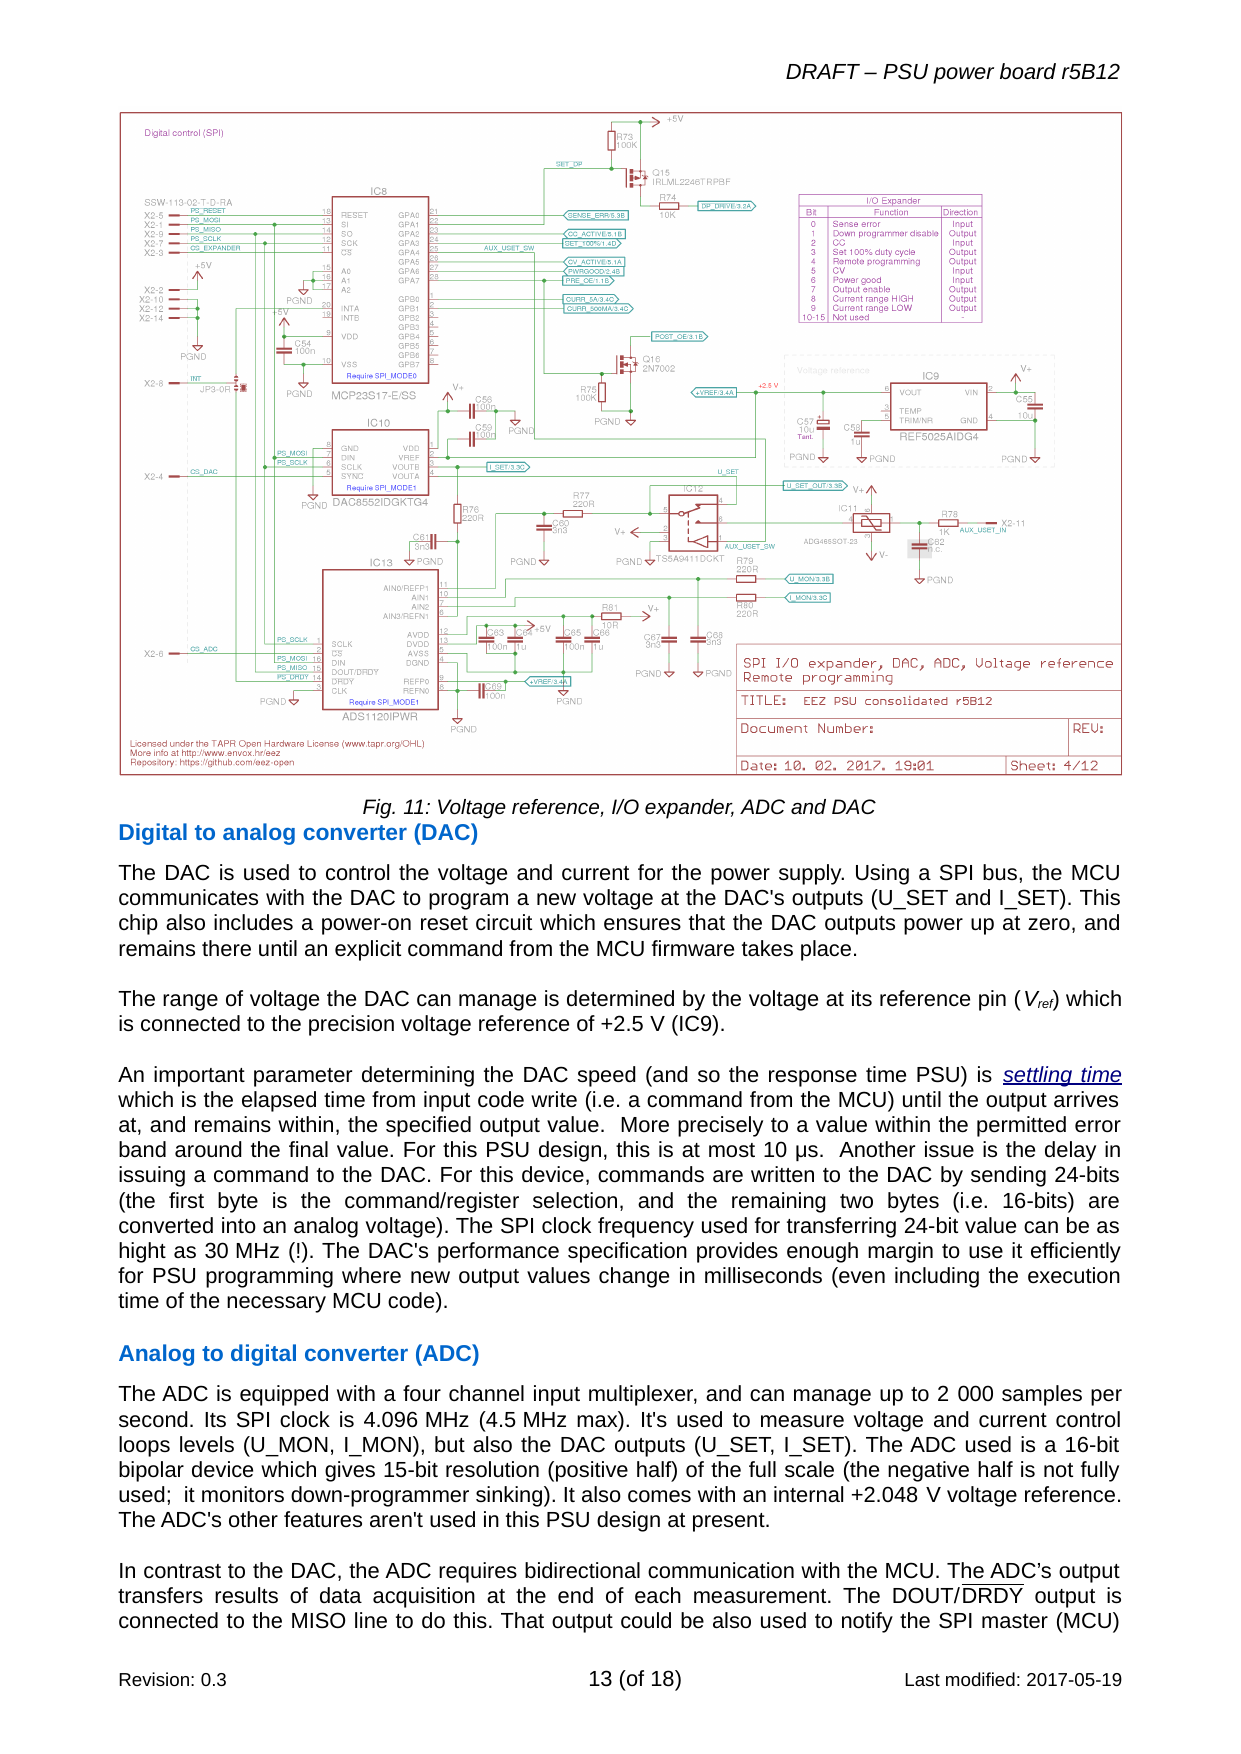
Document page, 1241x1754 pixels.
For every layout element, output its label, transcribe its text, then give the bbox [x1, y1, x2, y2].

text The ADC is equipped with a four channel input multiplexer, and can manage up to 2 000 samples per second. Its SPI clock is 4.096 MHz (4.5 MHz max). It's used to measure voltage and current control loops levels (U_MON, I_MON), but also the DAC outputs (U_SET, I_SET). The ADC used is a 16-bit bipolar device which gives 15-bit resolution (positive half) of the full scale (the negative half is not fully used; it monitors down-programmer sinking). It also comes with an internal +2.048 V voltage reference. The ADC's other features aren't used in this PSU design at present. [118, 1381, 1122, 1533]
picture [118, 106, 1123, 777]
text The DAC is used to control the voltage and current for the power supply. Using a SPI bus, the MCU communicates with the DAC to program a new voltage at the DAC's outputs (U_SET and I_SET). This chip also includes a power-on reset circuit which ensures that the DAC outputs power up at zero, and remains there until an explicit command from the MCU firmware takes place. [118, 860, 1122, 961]
text An important parameter determining the DAC speed (and so the response time PSU) is settling time which is the elapsed time from input code write (i.e. a command from the MCU) until the output arrives at, and remains within, the specified output value. More precisely to a value within the permitted error band around the final value. For this PSU design, this is at most 10 μs. Another issue is the delay in issuing a command to the DAC. For this device, commands are written to the DAC by sending 24-bits (the first byte is the command/register selection, and the remaining two bytes (i.e. 16-bits) are converted into an analog voltage). The SPI clock frequency used for transferring 24-bit value can be as hight as 30 MHz (!). The DAC's performance specification provides enough margin to use it efficiently for PSU programming where new output values change in milliseconds (even including the execution time of the necessary MCU code). [118, 1062, 1122, 1314]
list Fig. 11: Voltage reference, I/O expander, ADC and DAC [118, 777, 1122, 819]
subtitle Digital to analog converter (DAC) [118, 819, 1122, 845]
text The range of voltage the DAC can manage is determined by the voltage at its reference pin (Vref) which is connected to the precision voltage reference of +2.5 V (IC9). [118, 986, 1122, 1036]
subtitle Analog to digital converter (ADC) [118, 1340, 1122, 1367]
text In contrast to the DAC, the ADC requires bidirectional communication with the MCU. The ADC’s output transfers results of data acquisition at the end of each measurement. The DOUT/DRDY output is connected to the MISO line to do this. That output could be also used to notify the SPI master (MCU) [118, 1558, 1122, 1633]
